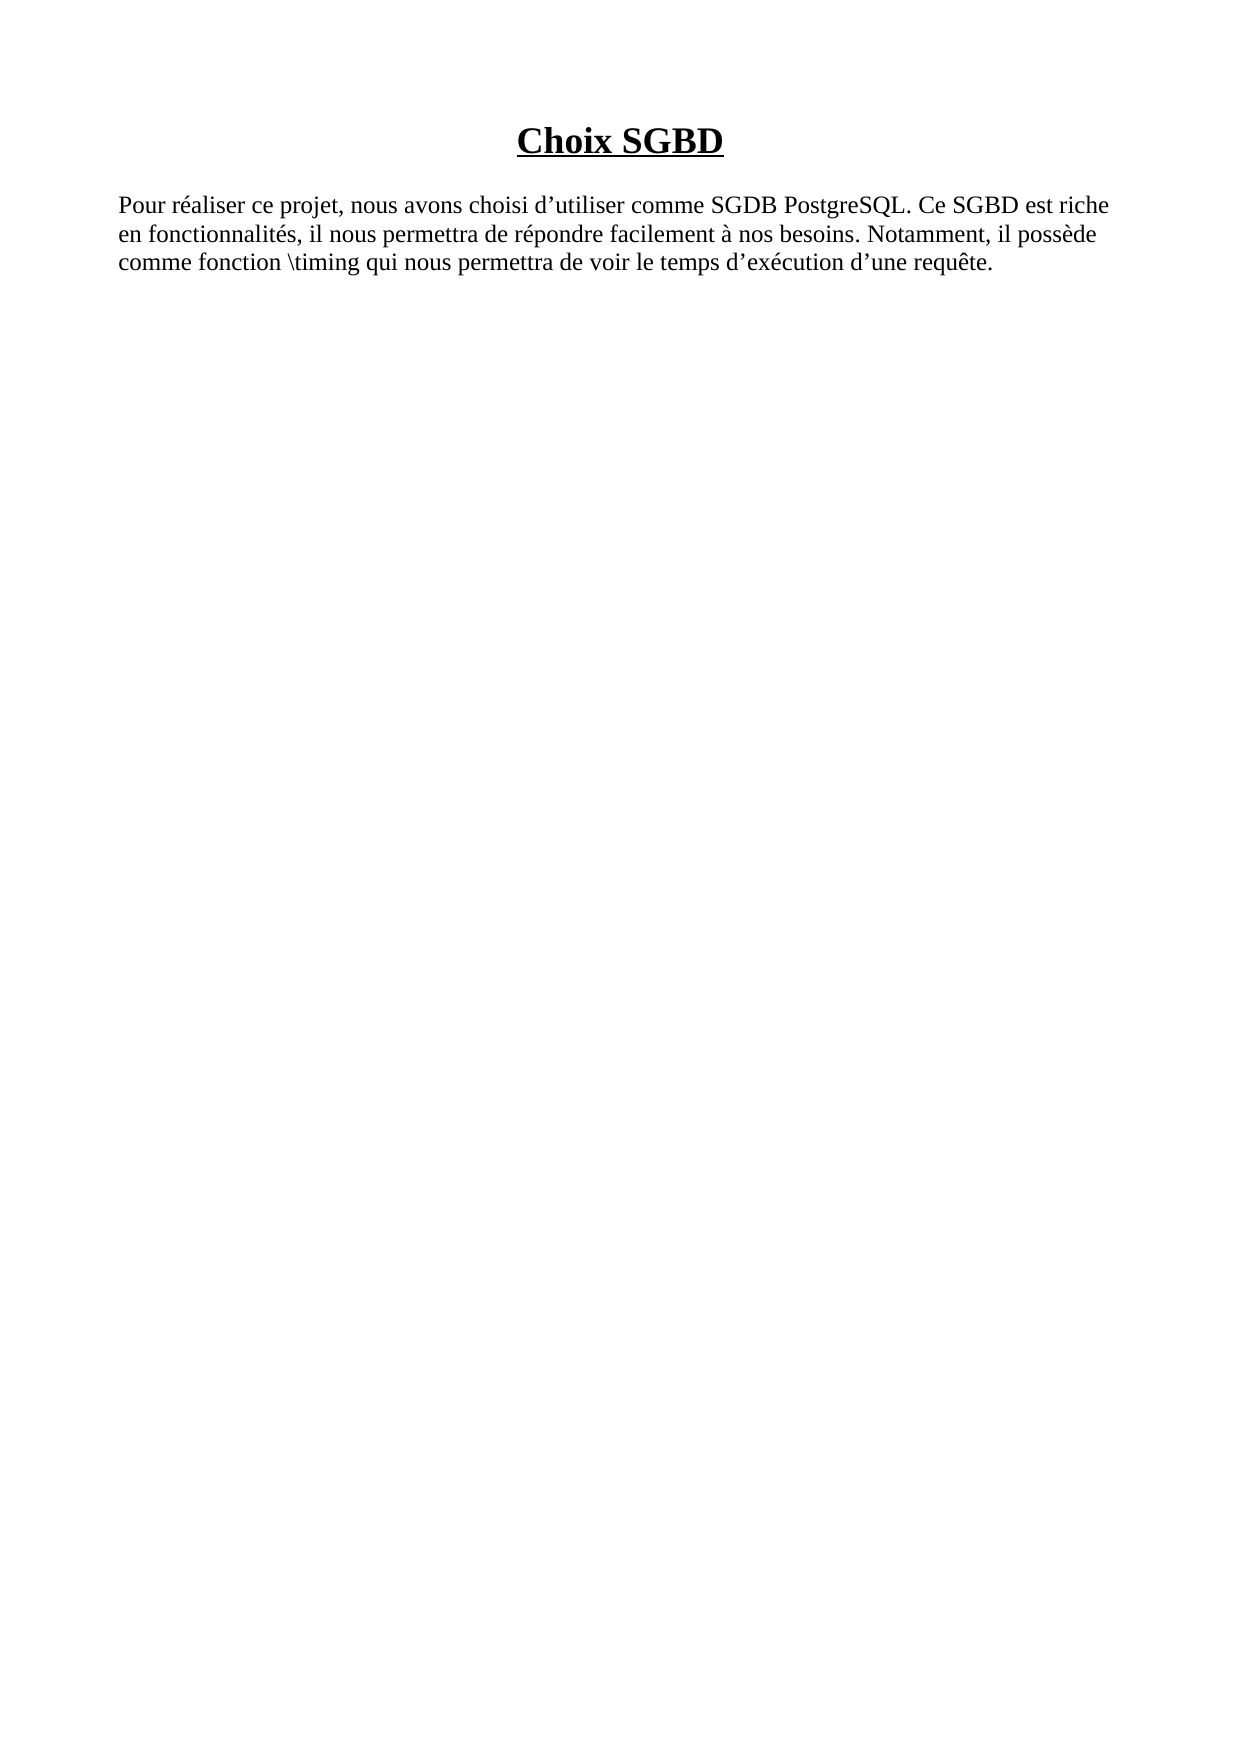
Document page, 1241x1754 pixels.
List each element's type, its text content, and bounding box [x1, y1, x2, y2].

text Pour réaliser ce projet, nous avons choisi d’utiliser comme SGDB PostgreSQL. Ce SGBD est riche en fonctionnalités, il nous permettra de répondre facilement à nos besoins. Notamment, il possède comme fonction \timing qui nous permettra de voir le temps d’exécution d’une requête. [118, 190, 1122, 276]
text Choix SGBD [118, 118, 1122, 161]
